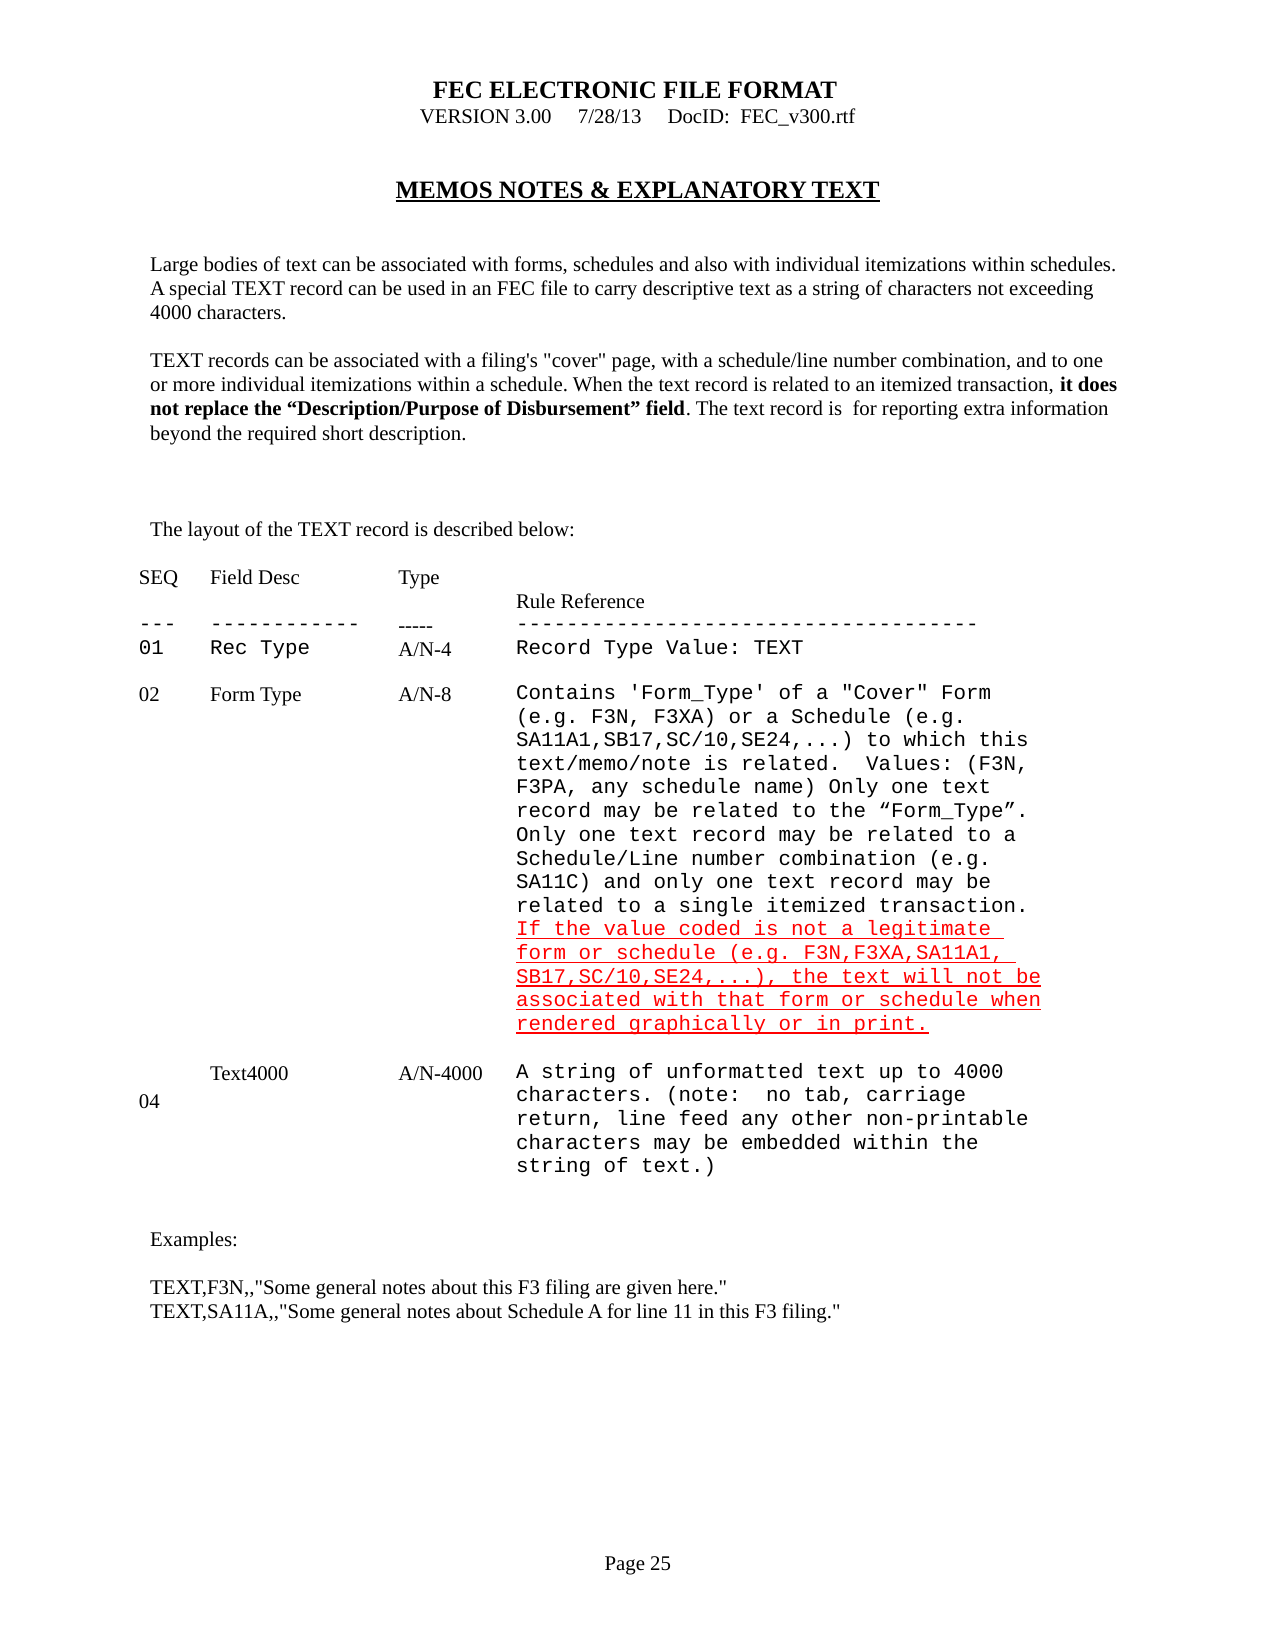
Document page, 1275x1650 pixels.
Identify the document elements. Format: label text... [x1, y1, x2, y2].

table_cell Contains 'Form_Type' of a "Cover" Form (e.g. F3N, F3XA) or a Schedule (e.g. SA11A1,SB17,SC/10,SE24,...) to which this text/memo/note is related. Values: (F3N, F3PA, any schedule name) Only one text record may be related to the “Form_Type”. Only one text record may be related to a Schedule/Line number combination (e.g. SA11C) and only one text record may be related to a single itemized transaction. If the value coded is not a legitimate form or schedule (e.g. F3N,F3XA,SA11A1, SB17,SC/10,SE24,...), the text will not be associated with that form or schedule when rendered graphically or in print. [516, 682, 1050, 1061]
table_cell Text4000 [210, 1061, 398, 1179]
table_cell A/N-4 [398, 637, 516, 682]
text The layout of the TEXT record is described below: [150, 517, 1125, 541]
text MEMOS NOTES & EXPLANATORY TEXT [150, 175, 1125, 204]
table_cell A/N-8 [398, 682, 516, 1061]
table_cell ------------------------------------- [516, 613, 1050, 637]
text TEXT,SA11A,,"Some general notes about Schedule A for line 11 in this F3 filing." [150, 1299, 1125, 1323]
table_cell 01 [139, 637, 210, 682]
text Large bodies of text can be associated with forms, schedules and also with individual itemizations within schedules. A special TEXT record can be used in an FEC file to carry descriptive text as a string of characters not exceeding 4000 characters. [150, 252, 1125, 324]
table_cell 04 [139, 1061, 210, 1179]
text Examples: [150, 1227, 1125, 1251]
table_header Rule Reference [516, 565, 1050, 613]
table_cell ------------ [210, 613, 398, 637]
table_cell Form Type [210, 682, 398, 1061]
table_cell Rec Type [210, 637, 398, 682]
table_header Field Desc [210, 565, 398, 613]
table_cell A string of unformatted text up to 4000 characters. (note: no tab, carriage return, line feed any other non-printable characters may be embedded within the string of text.) [516, 1061, 1050, 1179]
table_cell Record Type Value: TEXT [516, 637, 1050, 682]
table_header Type [398, 565, 516, 613]
table_cell 02 [139, 682, 210, 1061]
table_cell A/N-4000 [398, 1061, 516, 1179]
text TEXT records can be associated with a filing's "cover" page, with a schedule/line number combination, and to one or more individual itemizations within a schedule. When the text record is related to an itemized transaction, it does not replace the “Description/Purpose of Disbursement” field. The text record is for reporting extra information beyond the required short description. [150, 348, 1125, 444]
table_header SEQ [139, 565, 210, 613]
table_cell --- [139, 613, 210, 637]
text TEXT,F3N,,"Some general notes about this F3 filing are given here." [150, 1275, 1125, 1299]
table_cell ----- [398, 613, 516, 637]
